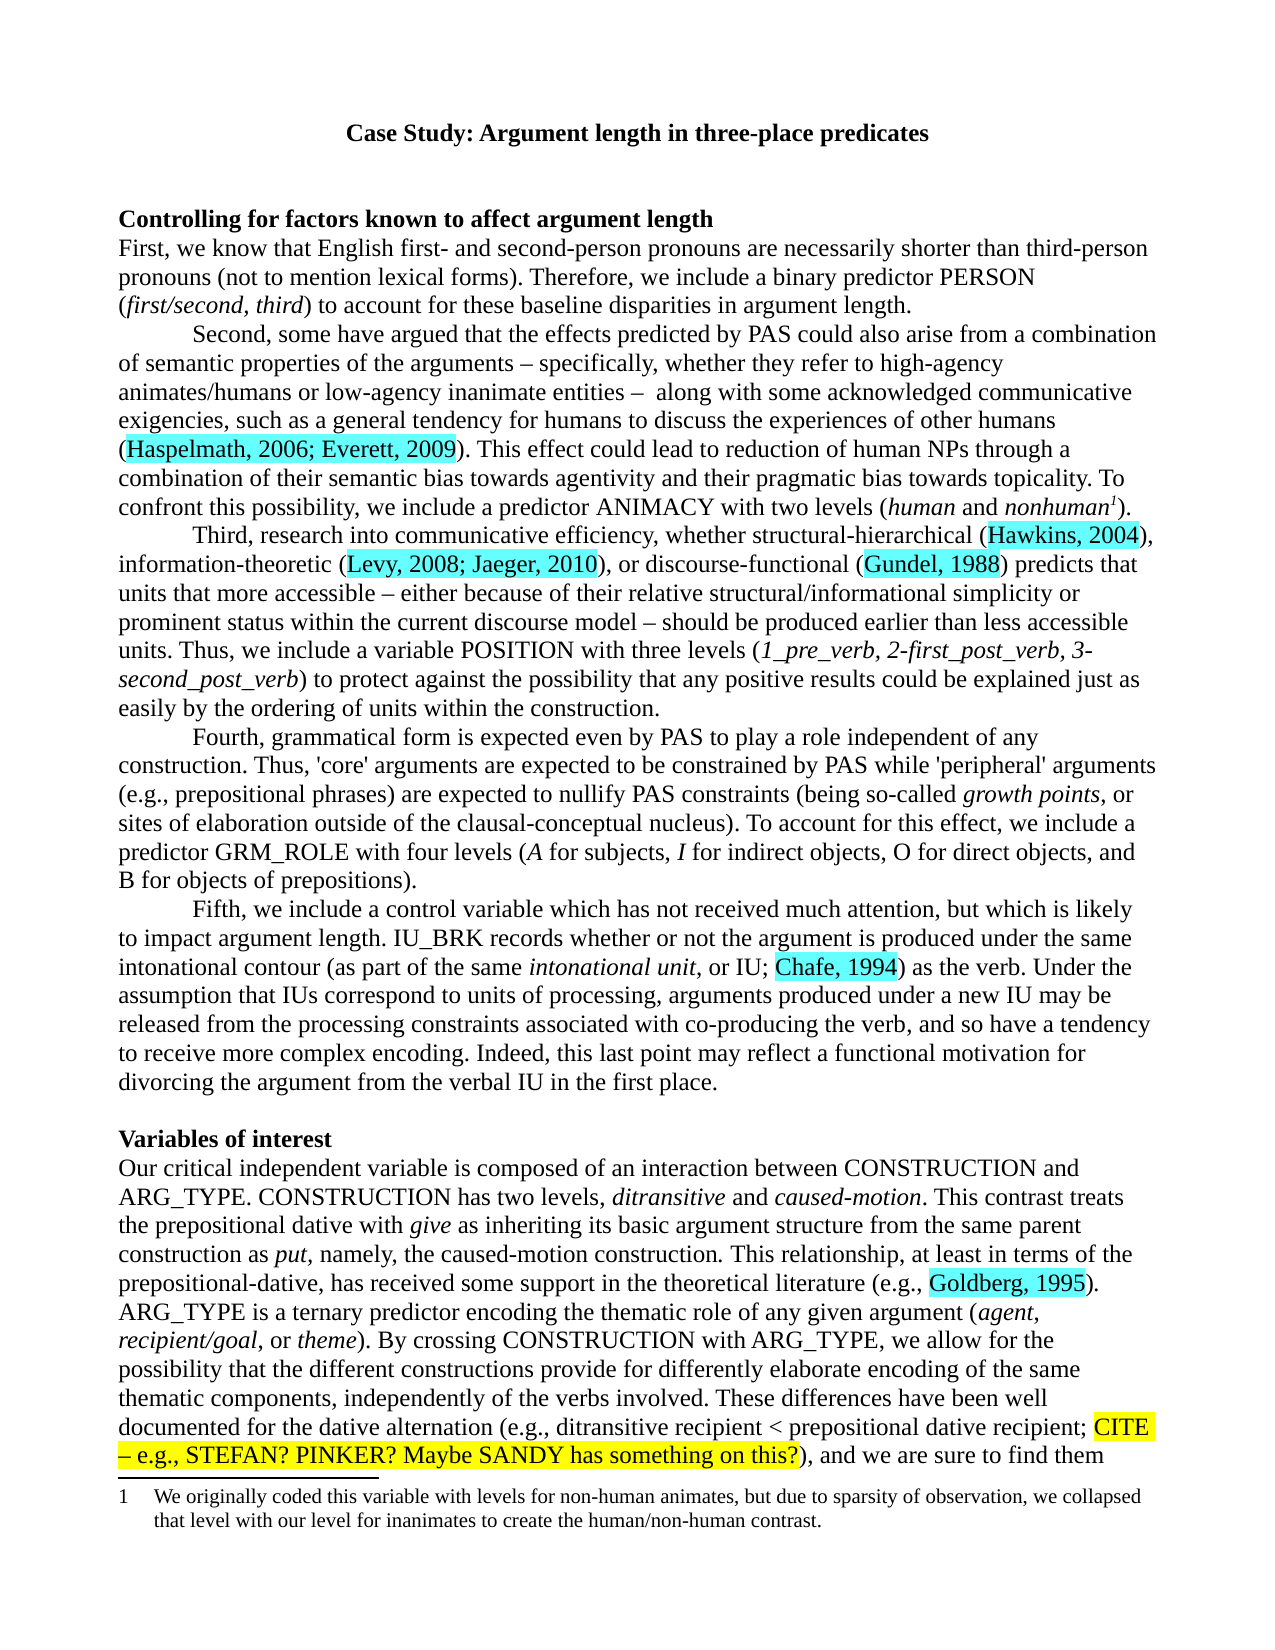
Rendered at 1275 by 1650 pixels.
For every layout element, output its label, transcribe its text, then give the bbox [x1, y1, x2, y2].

text Second, some have argued that the effects predicted by PAS could also arise from a combination of semantic properties of the arguments – specifically, whether they refer to high-agency animates/humans or low-agency inanimate entities – along with some acknowledged communicative exigencies, such as a general tendency for humans to discuss the experiences of other humans (Haspelmath, 2006; Everett, 2009). This effect could lead to reduction of human NPs through a combination of their semantic bias towards agentivity and their pragmatic bias towards topicality. To confront this possibility, we include a predictor ANIMACY with two levels (human and nonhuman). [118, 319, 1157, 521]
text Third, research into communicative efficiency, whether structural-hierarchical (Hawkins, 2004), information-theoretic (Levy, 2008; Jaeger, 2010), or discourse-functional (Gundel, 1988) predicts that units that more accessible – either because of their relative structural/informational simplicity or prominent status within the current discourse model – should be produced earlier than less accessible units. Thus, we include a variable POSITION with three levels (1_pre_verb, 2-first_post_verb, 3-second_post_verb) to protect against the possibility that any positive results could be explained just as easily by the ordering of units within the construction. [118, 521, 1157, 722]
text We originally coded this variable with levels for non-human animates, but due to sparsity of observation, we collapsed that level with our level for inanimates to create the human/non-human contrast. [118, 1484, 1157, 1532]
text Controlling for factors known to affect argument length [118, 204, 1157, 233]
text Case Study: Argument length in three-place predicates [118, 118, 1157, 147]
text Fourth, grammatical form is expected even by PAS to play a role independent of any construction. Thus, 'core' arguments are expected to be constrained by PAS while 'peripheral' arguments (e.g., prepositional phrases) are expected to nullify PAS constraints (being so-called growth points, or sites of elaboration outside of the clausal-conceptual nucleus). To account for this effect, we include a predictor GRM_ROLE with four levels (A for subjects, I for indirect objects, O for direct objects, and B for objects of prepositions). [118, 722, 1157, 894]
text Variables of interest [118, 1124, 1157, 1153]
text First, we know that English first- and second-person pronouns are necessarily shorter than third-person pronouns (not to mention lexical forms). Therefore, we include a binary predictor PERSON (first/second, third) to account for these baseline disparities in argument length. [118, 233, 1157, 319]
text Our critical independent variable is composed of an interaction between CONSTRUCTION and ARG_TYPE. CONSTRUCTION has two levels, ditransitive and caused-motion. This contrast treats the prepositional dative with give as inheriting its basic argument structure from the same parent construction as put, namely, the caused-motion construction. This relationship, at least in terms of the prepositional-dative, has received some support in the theoretical literature (e.g., Goldberg, 1995). ARG_TYPE is a ternary predictor encoding the thematic role of any given argument (agent, recipient/goal, or theme). By crossing CONSTRUCTION with ARG_TYPE, we allow for the possibility that the different constructions provide for differently elaborate encoding of the same thematic components, independently of the verbs involved. These differences have been well documented for the dative alternation (e.g., ditransitive recipient < prepositional dative recipient; CITE – e.g., STEFAN? PINKER? Maybe SANDY has something on this?), and we are sure to find them [118, 1153, 1157, 1469]
text Fifth, we include a control variable which has not received much attention, but which is likely to impact argument length. IU_BRK records whether or not the argument is produced under the same intonational contour (as part of the same intonational unit, or IU; Chafe, 1994) as the verb. Under the assumption that IUs correspond to units of processing, arguments produced under a new IU may be released from the processing constraints associated with co-producing the verb, and so have a tendency to receive more complex encoding. Indeed, this last point may reflect a functional motivation for divorcing the argument from the verbal IU in the first place. [118, 894, 1157, 1096]
